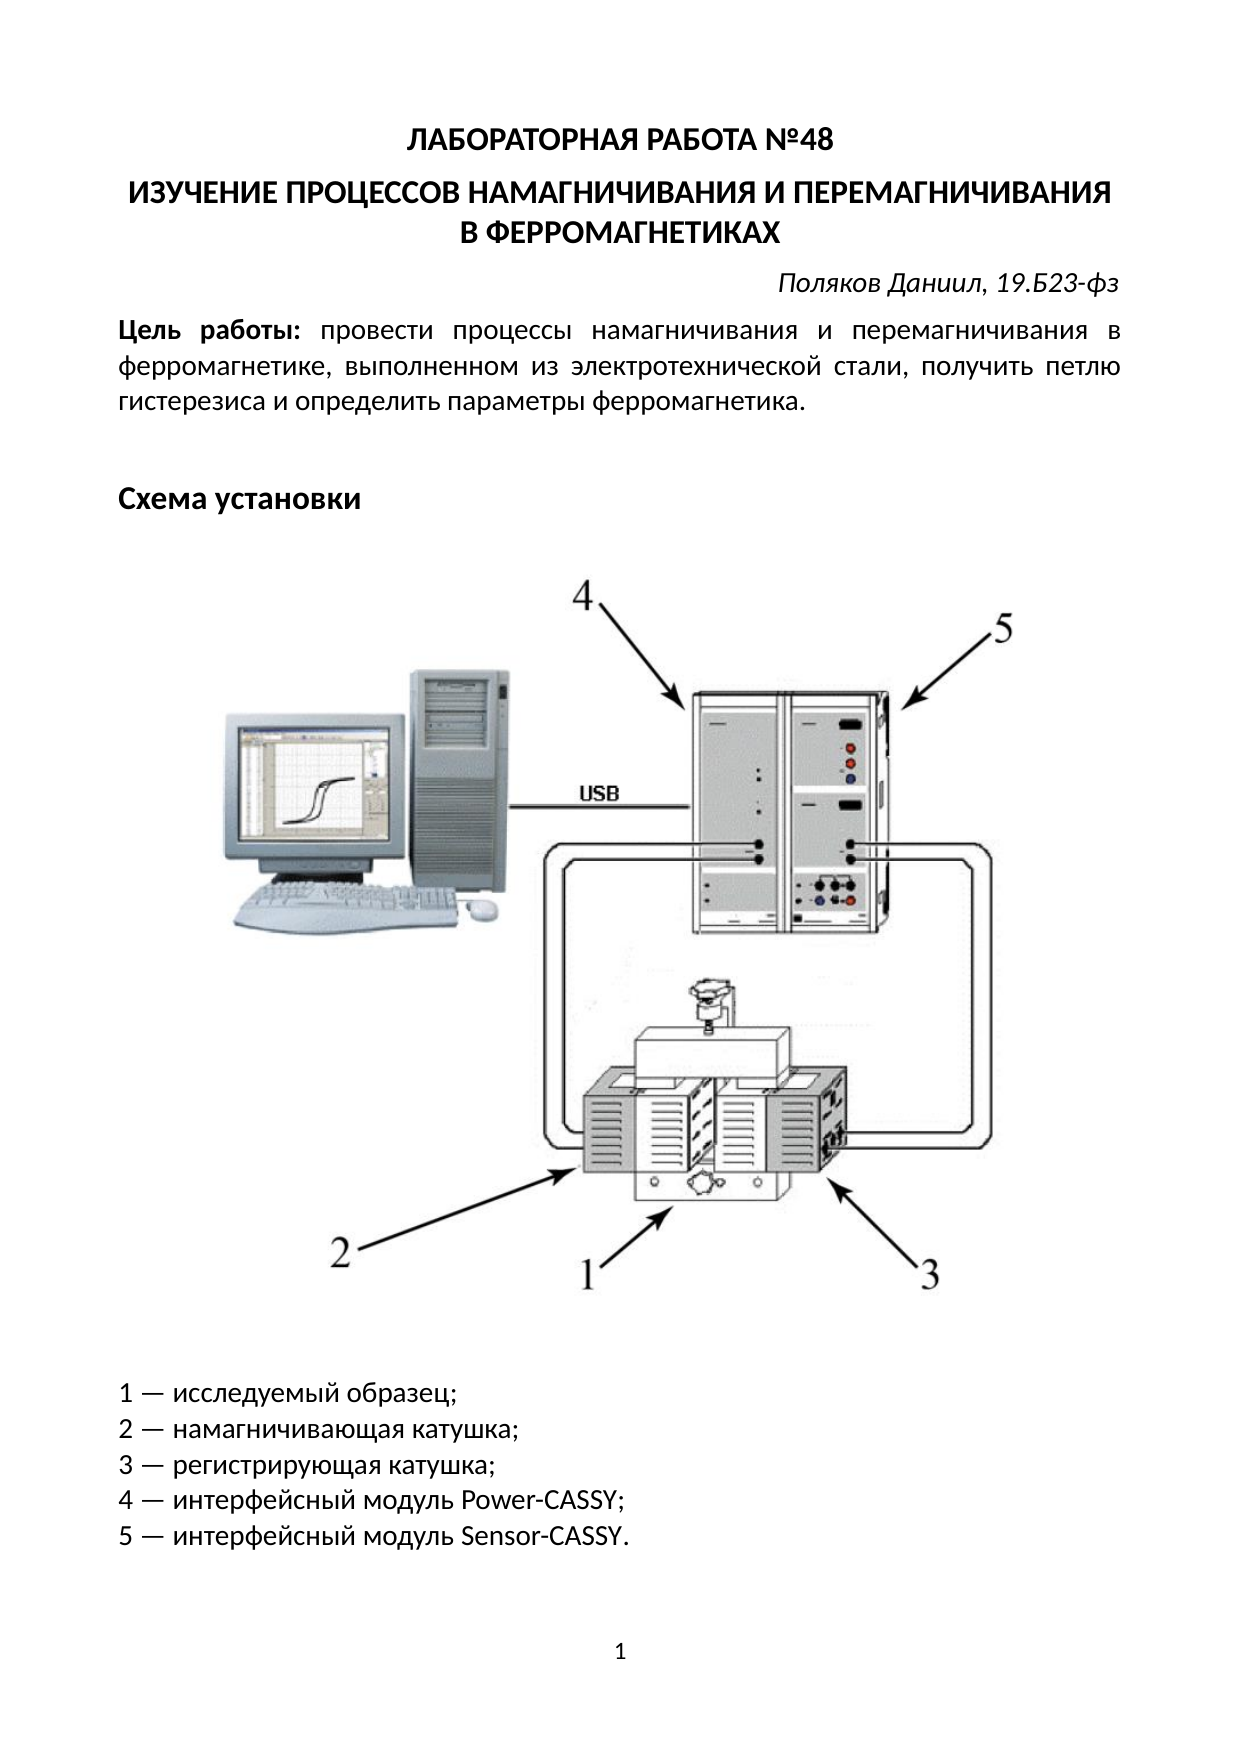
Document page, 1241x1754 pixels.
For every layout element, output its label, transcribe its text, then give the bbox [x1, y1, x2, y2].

text Цель работы: провести процессы намагничивания и перемагничивания в ферромагнетике, выполненном из электротехнической стали, получить петлю гистерезиса и определить параметры ферромагнетика. [118, 311, 1122, 418]
text Поляков Даниил, 19.Б23-фз [118, 264, 1122, 299]
picture [118, 529, 1123, 1363]
text 1 — исследуемый образец; 2 — намагничивающая катушка; 3 — регистрирующая катушка; 4 — интерфейсный модуль Power-CASSY; 5 — интерфейсный модуль Sensor-CASSY. [118, 1374, 1122, 1553]
title Лабораторная работа №48 [118, 118, 1122, 159]
title Изучение процессов намагничивания и перемагничивания в ферромагнетиках [118, 171, 1122, 252]
subtitle Схема установки [118, 477, 1122, 518]
